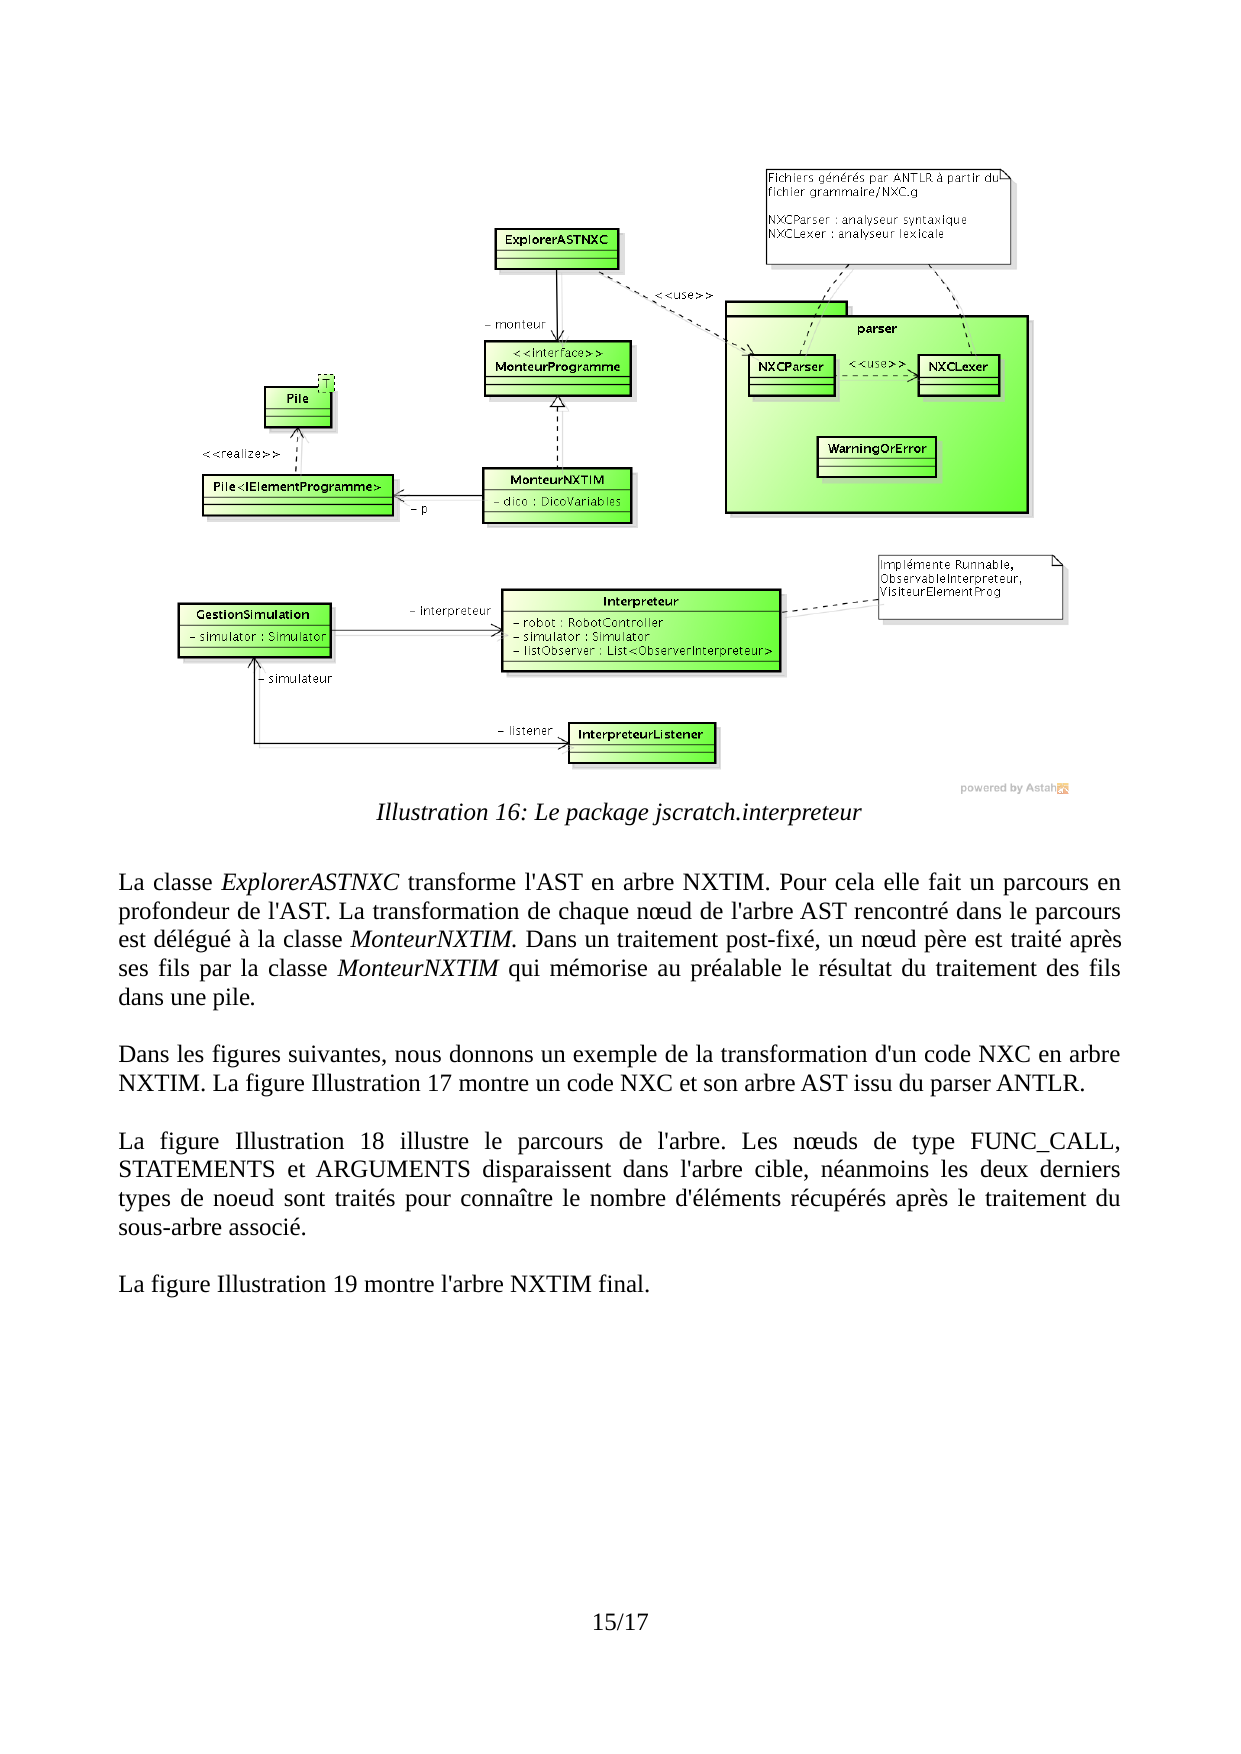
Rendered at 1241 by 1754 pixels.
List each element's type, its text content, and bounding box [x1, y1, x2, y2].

text Dans les figures suivantes, nous donnons un exemple de la transformation d'un code NXC en arbre NXTIM. La figure Illustration 17 montre un code NXC et son arbre AST issu du parser ANTLR. [118, 1039, 1122, 1097]
text La figure Illustration 19 montre l'arbre NXTIM final. [118, 1269, 1122, 1298]
text La figure Illustration 18 illustre le parcours de l'arbre. Les nœuds de type FUNC_CALL, STATEMENTS et ARGUMENTS disparaissent dans l'arbre cible, néanmoins les deux derniers types de noeud sont traités pour connaître le nombre d'éléments récupérés après le traitement du sous-arbre associé. [118, 1126, 1122, 1241]
text La classe ExplorerASTNXC transforme l'AST en arbre NXTIM. Pour cela elle fait un parcours en profondeur de l'AST. La transformation de chaque nœud de l'arbre AST rencontré dans le parcours est délégué à la classe MonteurNXTIM. Dans un traitement post-fixé, un nœud père est traité après ses fils par la classe MonteurNXTIM qui mémorise au préalable le résultat du traitement des fils dans une pile. [118, 867, 1122, 1011]
text Illustration 16: Le package jscratch.interpreteur [118, 159, 1122, 826]
picture [168, 159, 1072, 797]
